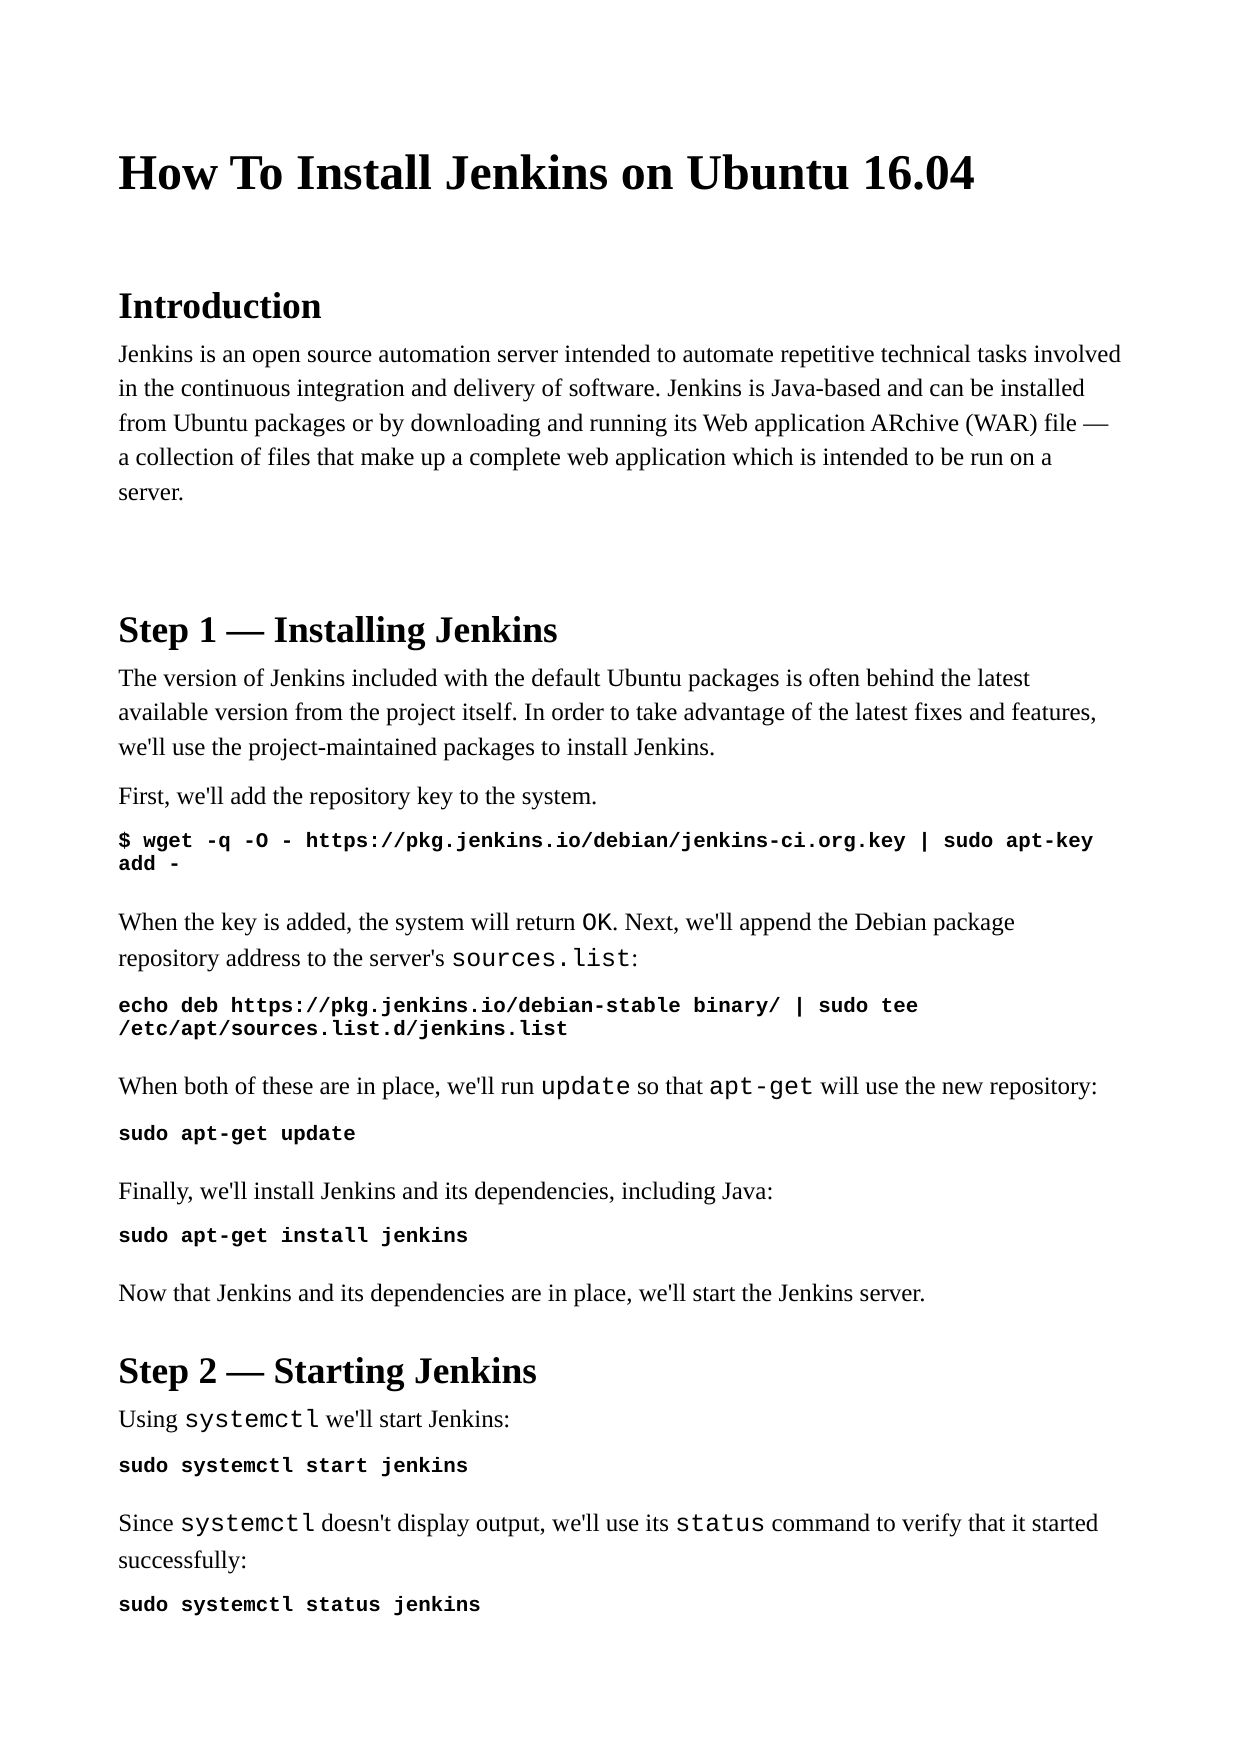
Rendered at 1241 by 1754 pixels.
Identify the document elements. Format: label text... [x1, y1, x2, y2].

text When both of these are in place, we'll run update so that apt-get will use the new repository: [118, 1071, 1122, 1102]
text sudo apt-get update [118, 1123, 1122, 1147]
text $ wget -q -O - https://pkg.jenkins.io/debian/jenkins-ci.org.key | sudo apt-key add - [118, 830, 1122, 877]
text First, we'll add the repository key to the system. [118, 781, 1122, 809]
text The version of Jenkins included with the default Ubuntu packages is often behind the latest available version from the project itself. In order to take advantage of the latest fixes and features, we'll use the project-maintained packages to install Jenkins. [118, 663, 1122, 760]
text Finally, we'll install Jenkins and its dependencies, including Java: [118, 1176, 1122, 1205]
subtitle Step 1 — Installing Jenkins [118, 607, 1122, 650]
text When the key is added, the system will return OK. Next, we'll append the Debian package repository address to the server's sources.list: [118, 907, 1122, 974]
subtitle Step 2 — Starting Jenkins [118, 1348, 1122, 1391]
text Jenkins is an open source automation server intended to automate repetitive technical tasks involved in the continuous integration and delivery of software. Jenkins is Java-based and can be installed from Ubuntu packages or by downloading and running its Web application ARchive (WAR) file — a collection of files that make up a complete web application which is intended to be run on a server. [118, 339, 1122, 505]
text sudo apt-get install jenkins [118, 1225, 1122, 1249]
subtitle Introduction [118, 283, 1122, 326]
text Using systemctl we'll start Jenkins: [118, 1404, 1122, 1435]
text echo deb https://pkg.jenkins.io/debian-stable binary/ | sudo tee /etc/apt/sources.list.d/jenkins.list [118, 995, 1122, 1042]
text Now that Jenkins and its dependencies are in place, we'll start the Jenkins server. [118, 1278, 1122, 1307]
text sudo systemctl status jenkins [118, 1594, 1122, 1618]
text sudo systemctl start jenkins [118, 1455, 1122, 1479]
subtitle How To Install Jenkins on Ubuntu 16.04 [118, 143, 1122, 201]
text Since systemctl doesn't display output, we'll use its status command to verify that it started successfully: [118, 1508, 1122, 1574]
